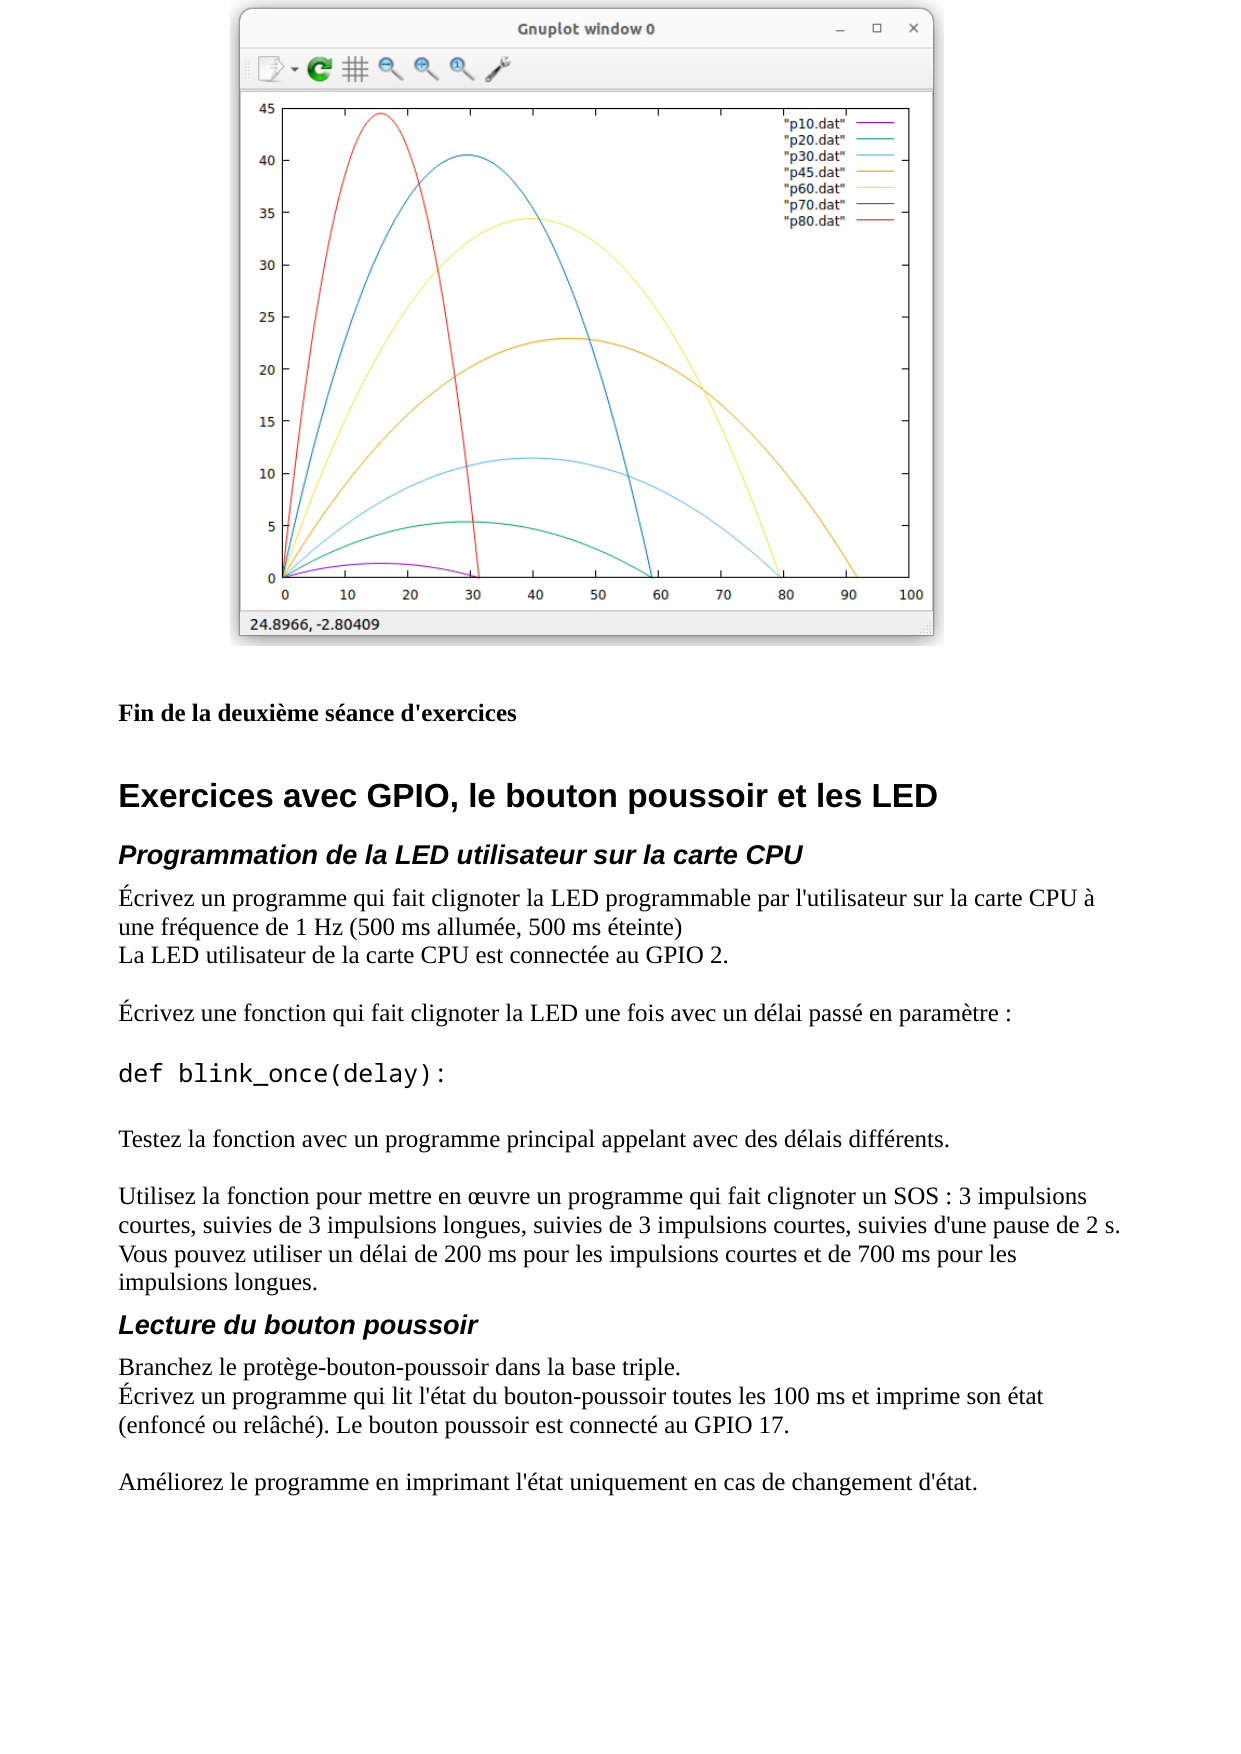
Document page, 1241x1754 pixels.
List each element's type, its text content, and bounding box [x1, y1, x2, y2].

text Fin de la deuxième séance d'exercices [118, 698, 1122, 726]
text Écrivez une fonction qui fait clignoter la LED une fois avec un délai passé en paramètre : [118, 998, 1122, 1027]
subtitle Lecture du bouton poussoir [118, 1309, 1122, 1340]
text Branchez le protège-bouton-poussoir dans la base triple. [118, 1352, 1122, 1381]
text Écrivez un programme qui fait clignoter la LED programmable par l'utilisateur sur la carte CPU à une fréquence de 1 Hz (500 ms allumée, 500 ms éteinte) [118, 883, 1122, 941]
text Améliorez le programme en imprimant l'état uniquement en cas de changement d'état. [118, 1467, 1122, 1496]
text Utilisez la fonction pour mettre en œuvre un programme qui fait clignoter un SOS : 3 impulsions courtes, suivies de 3 impulsions longues, suivies de 3 impulsions courtes, suivies d'une pause de 2 s. Vous pouvez utiliser un délai de 200 ms pour les impulsions courtes et de 700 ms pour les impulsions longues. [118, 1181, 1122, 1296]
text Testez la fonction avec un programme principal appelant avec des délais différents. [118, 1124, 1122, 1152]
text Écrivez un programme qui lit l'état du bouton-poussoir toutes les 100 ms et imprime son état (enfoncé ou relâché). Le bouton poussoir est connecté au GPIO 17. [118, 1381, 1122, 1439]
text def blink_once(delay): [118, 1056, 1122, 1090]
text La LED utilisateur de la carte CPU est connectée au GPIO 2. [118, 941, 1122, 969]
picture [229, 0, 944, 646]
subtitle Programmation de la LED utilisateur sur la carte CPU [118, 839, 1122, 871]
subtitle Exercices avec GPIO, le bouton poussoir et les LED [118, 776, 1122, 814]
